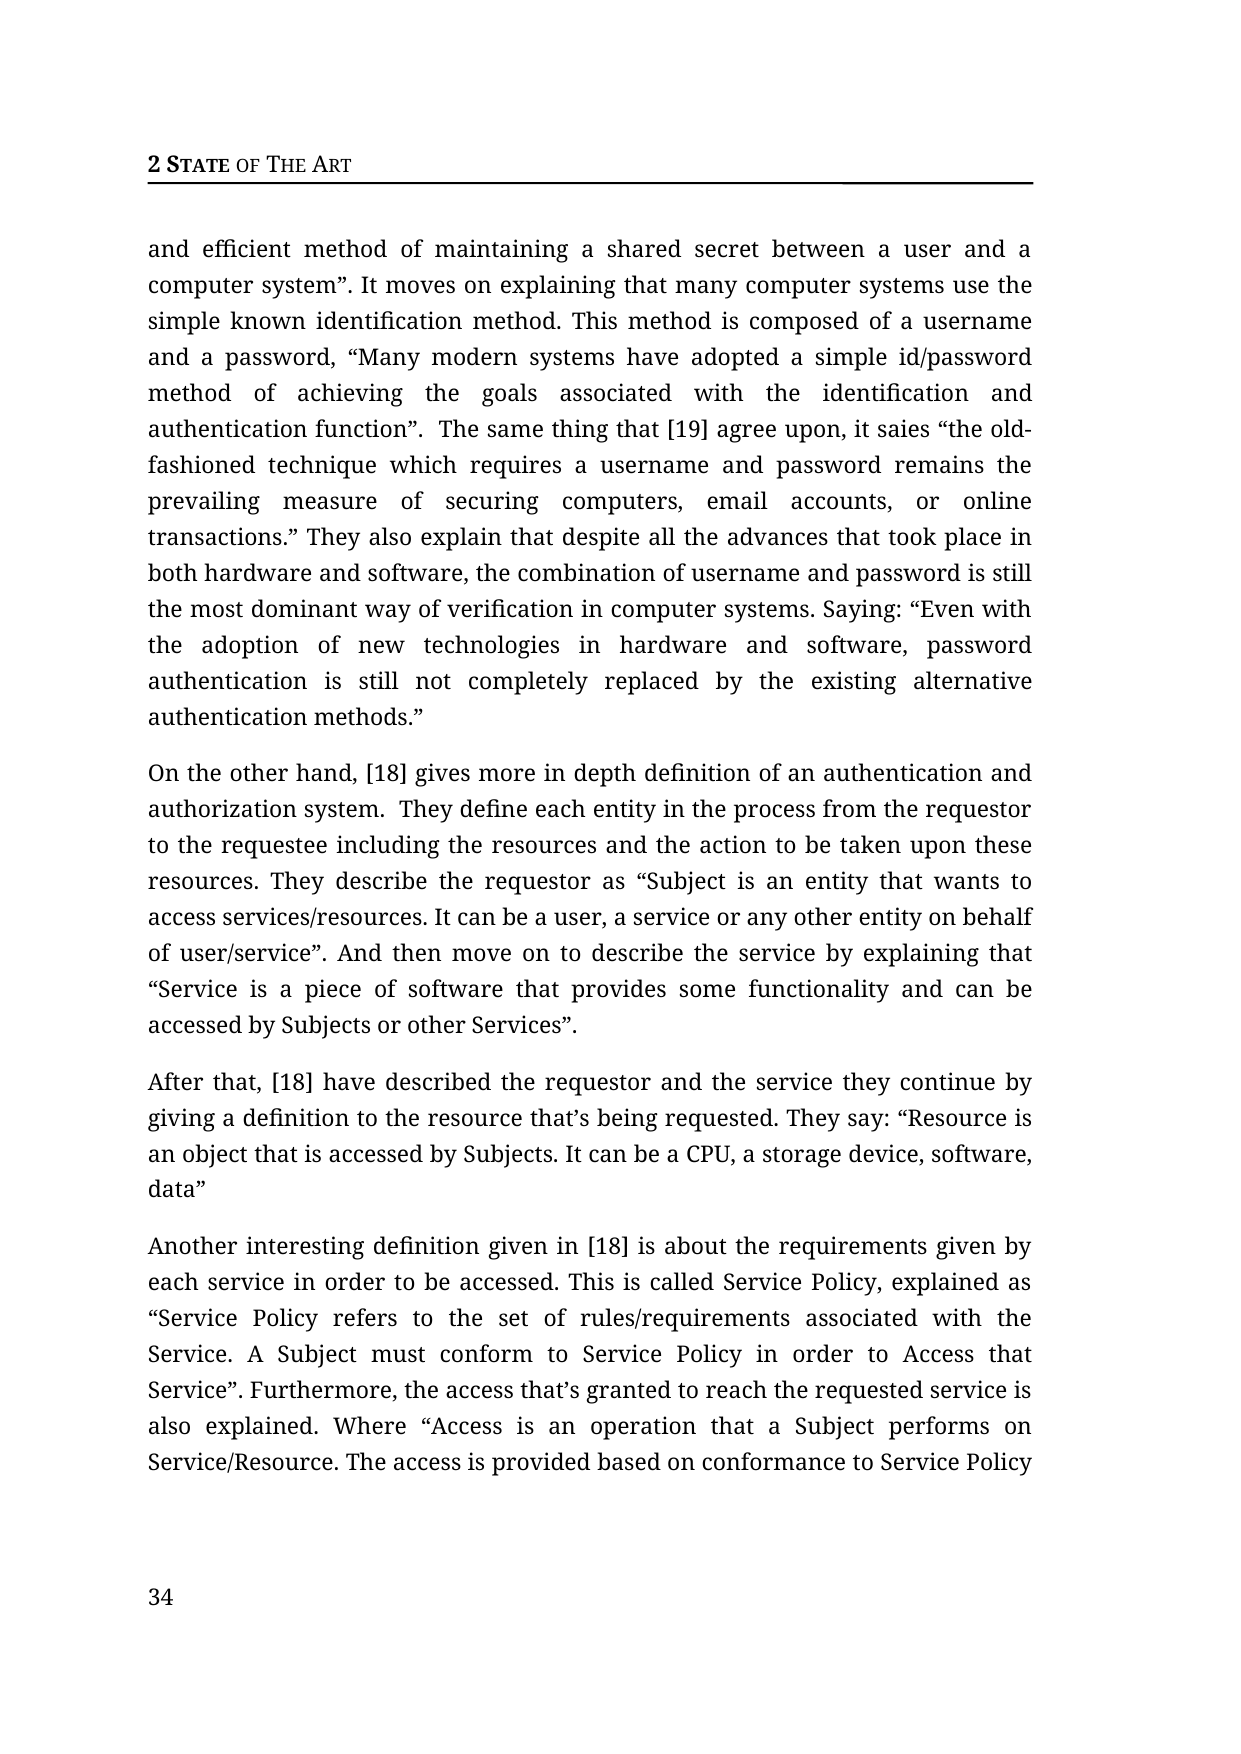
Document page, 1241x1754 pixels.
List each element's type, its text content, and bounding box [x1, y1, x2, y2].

text Another interesting definition given in [18] is about the requirements given by each service in order to be accessed. This is called Service Policy, explained as “Service Policy refers to the set of rules/requirements associated with the Service. A Subject must conform to Service Policy in order to Access that Service”. Furthermore, the access that’s granted to reach the requested service is also explained. Where “Access is an operation that a Subject performs on Service/Resource. The access is provided based on conformance to Service Policy [148, 1230, 1033, 1477]
text After that, [18] have described the requestor and the service they continue by giving a definition to the resource that’s being requested. They say: “Resource is an object that is accessed by Subjects. It can be a CPU, a storage device, software, data” [148, 1066, 1033, 1205]
text On the other hand, [18] gives more in depth definition of an authentication and authorization system. They define each entity in the process from the requestor to the requestee including the resources and the action to be taken upon these resources. They describe the requestor as “Subject is an entity that wants to access services/resources. It can be a user, a service or any other entity on behalf of user/service”. And then move on to describe the service by explaining that “Service is a piece of software that provides some functionality and can be accessed by Subjects or other Services”. [148, 757, 1033, 1040]
text and efficient method of maintaining a shared secret between a user and a computer system”. It moves on explaining that many computer systems use the simple known identification method. This method is composed of a username and a password, “Many modern systems have adopted a simple id/password method of achieving the goals associated with the identification and authentication function”. The same thing that [19] agree upon, it saies “the old-fashioned technique which requires a username and password remains the prevailing measure of securing computers, email accounts, or online transactions.” They also explain that despite all the advances that took place in both hardware and software, the combination of username and password is still the most dominant way of verification in computer systems. Saying: “Even with the adoption of new technologies in hardware and software, password authentication is still not completely replaced by the existing alternative authentication methods.” [148, 233, 1033, 732]
